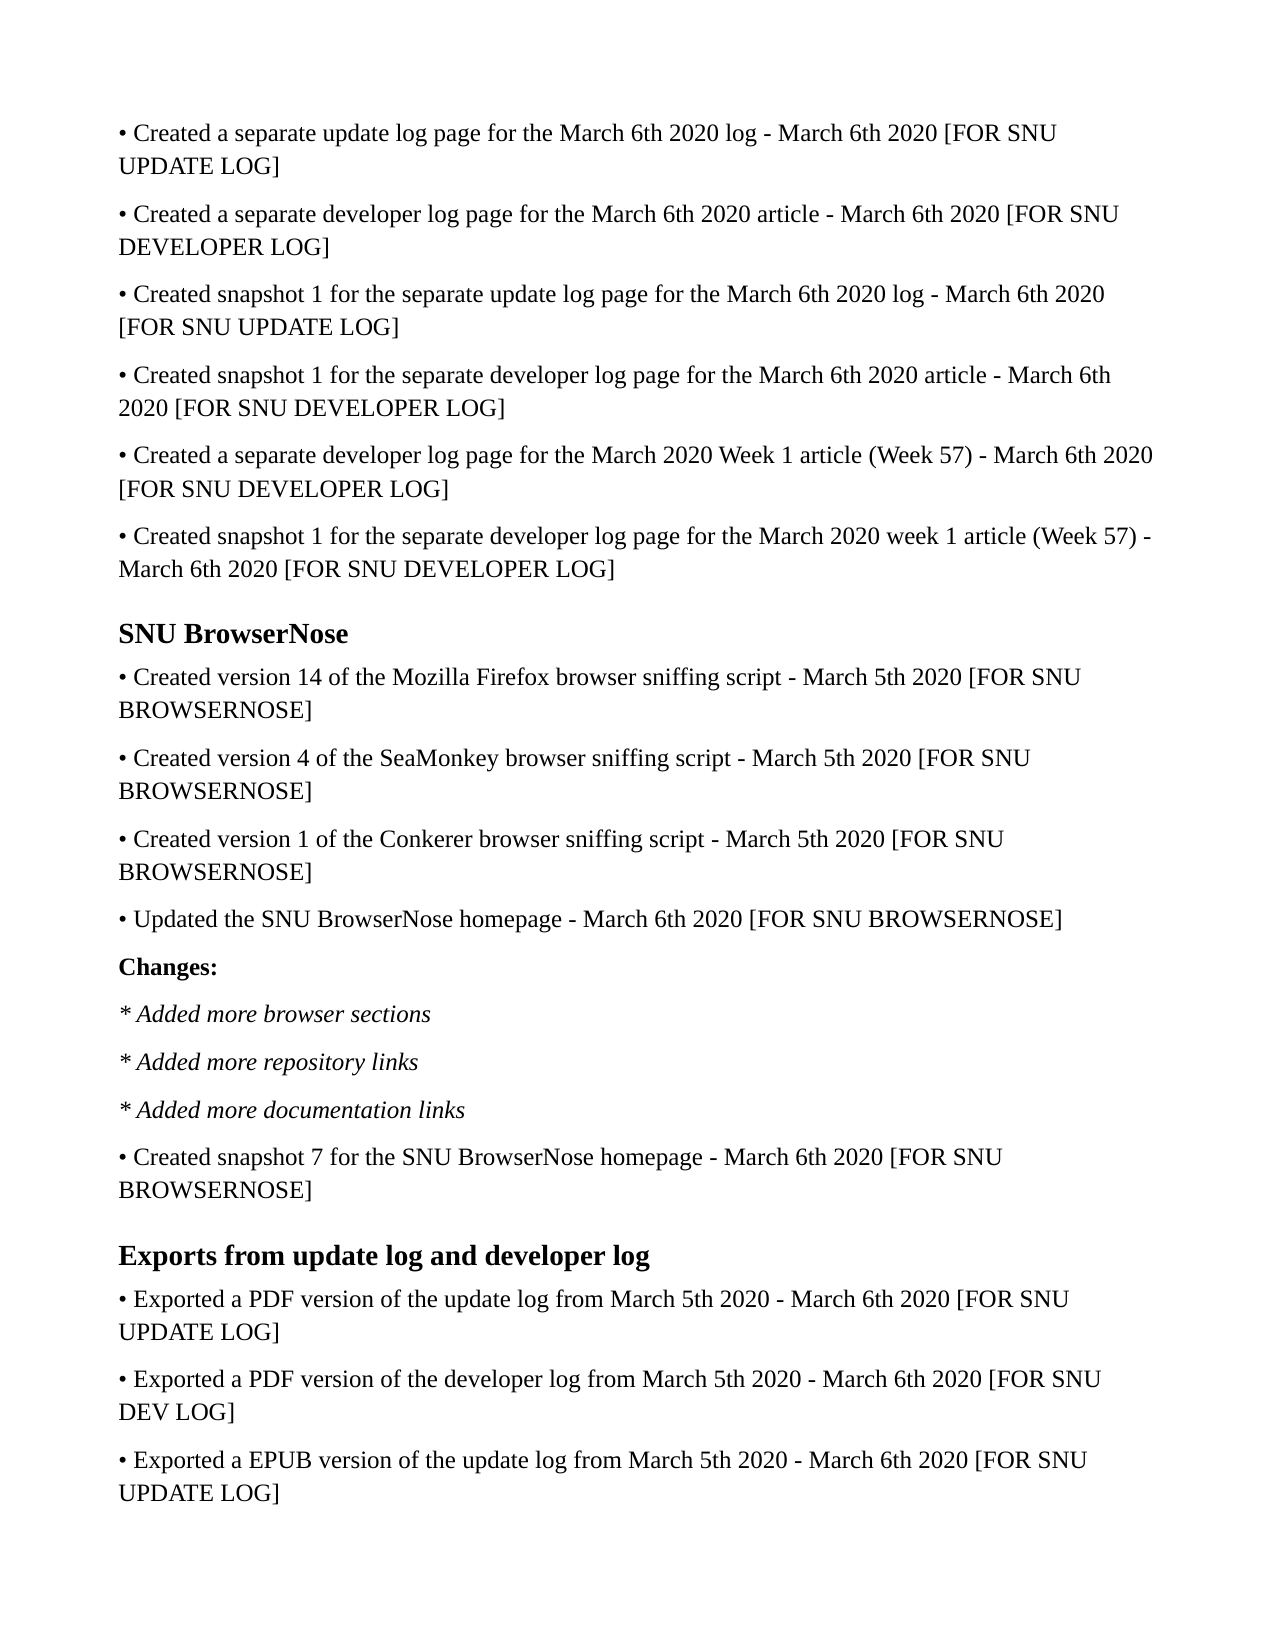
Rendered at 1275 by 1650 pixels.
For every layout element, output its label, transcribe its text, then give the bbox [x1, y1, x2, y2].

text Changes: [118, 952, 1157, 981]
text • Created version 4 of the SeaMonkey browser sniffing script - March 5th 2020 [FOR SNU BROWSERNOSE] [118, 743, 1157, 805]
subtitle SNU BrowserNose [118, 616, 1157, 650]
text • Updated the SNU BrowserNose homepage - March 6th 2020 [FOR SNU BROWSERNOSE] [118, 904, 1157, 933]
text • Created snapshot 1 for the separate update log page for the March 6th 2020 log - March 6th 2020 [FOR SNU UPDATE LOG] [118, 279, 1157, 341]
text • Created snapshot 1 for the separate developer log page for the March 2020 week 1 article (Week 57) - March 6th 2020 [FOR SNU DEVELOPER LOG] [118, 521, 1157, 583]
text • Created version 1 of the Conkerer browser sniffing script - March 5th 2020 [FOR SNU BROWSERNOSE] [118, 824, 1157, 886]
text • Created a separate developer log page for the March 2020 Week 1 article (Week 57) - March 6th 2020 [FOR SNU DEVELOPER LOG] [118, 441, 1157, 502]
text • Created a separate developer log page for the March 6th 2020 article - March 6th 2020 [FOR SNU DEVELOPER LOG] [118, 199, 1157, 261]
text * Added more browser sections [118, 999, 1157, 1028]
text • Exported a EPUB version of the update log from March 5th 2020 - March 6th 2020 [FOR SNU UPDATE LOG] [118, 1445, 1157, 1507]
subtitle Exports from update log and developer log [118, 1238, 1157, 1271]
text * Added more repository links [118, 1047, 1157, 1076]
text • Created snapshot 1 for the separate developer log page for the March 6th 2020 article - March 6th 2020 [FOR SNU DEVELOPER LOG] [118, 360, 1157, 422]
text * Added more documentation links [118, 1095, 1157, 1123]
text • Created version 14 of the Mozilla Firefox browser sniffing script - March 5th 2020 [FOR SNU BROWSERNOSE] [118, 662, 1157, 724]
text • Created a separate update log page for the March 6th 2020 log - March 6th 2020 [FOR SNU UPDATE LOG] [118, 118, 1157, 180]
text • Exported a PDF version of the developer log from March 5th 2020 - March 6th 2020 [FOR SNU DEV LOG] [118, 1364, 1157, 1426]
text • Created snapshot 7 for the SNU BrowserNose homepage - March 6th 2020 [FOR SNU BROWSERNOSE] [118, 1142, 1157, 1204]
text • Exported a PDF version of the update log from March 5th 2020 - March 6th 2020 [FOR SNU UPDATE LOG] [118, 1284, 1157, 1345]
